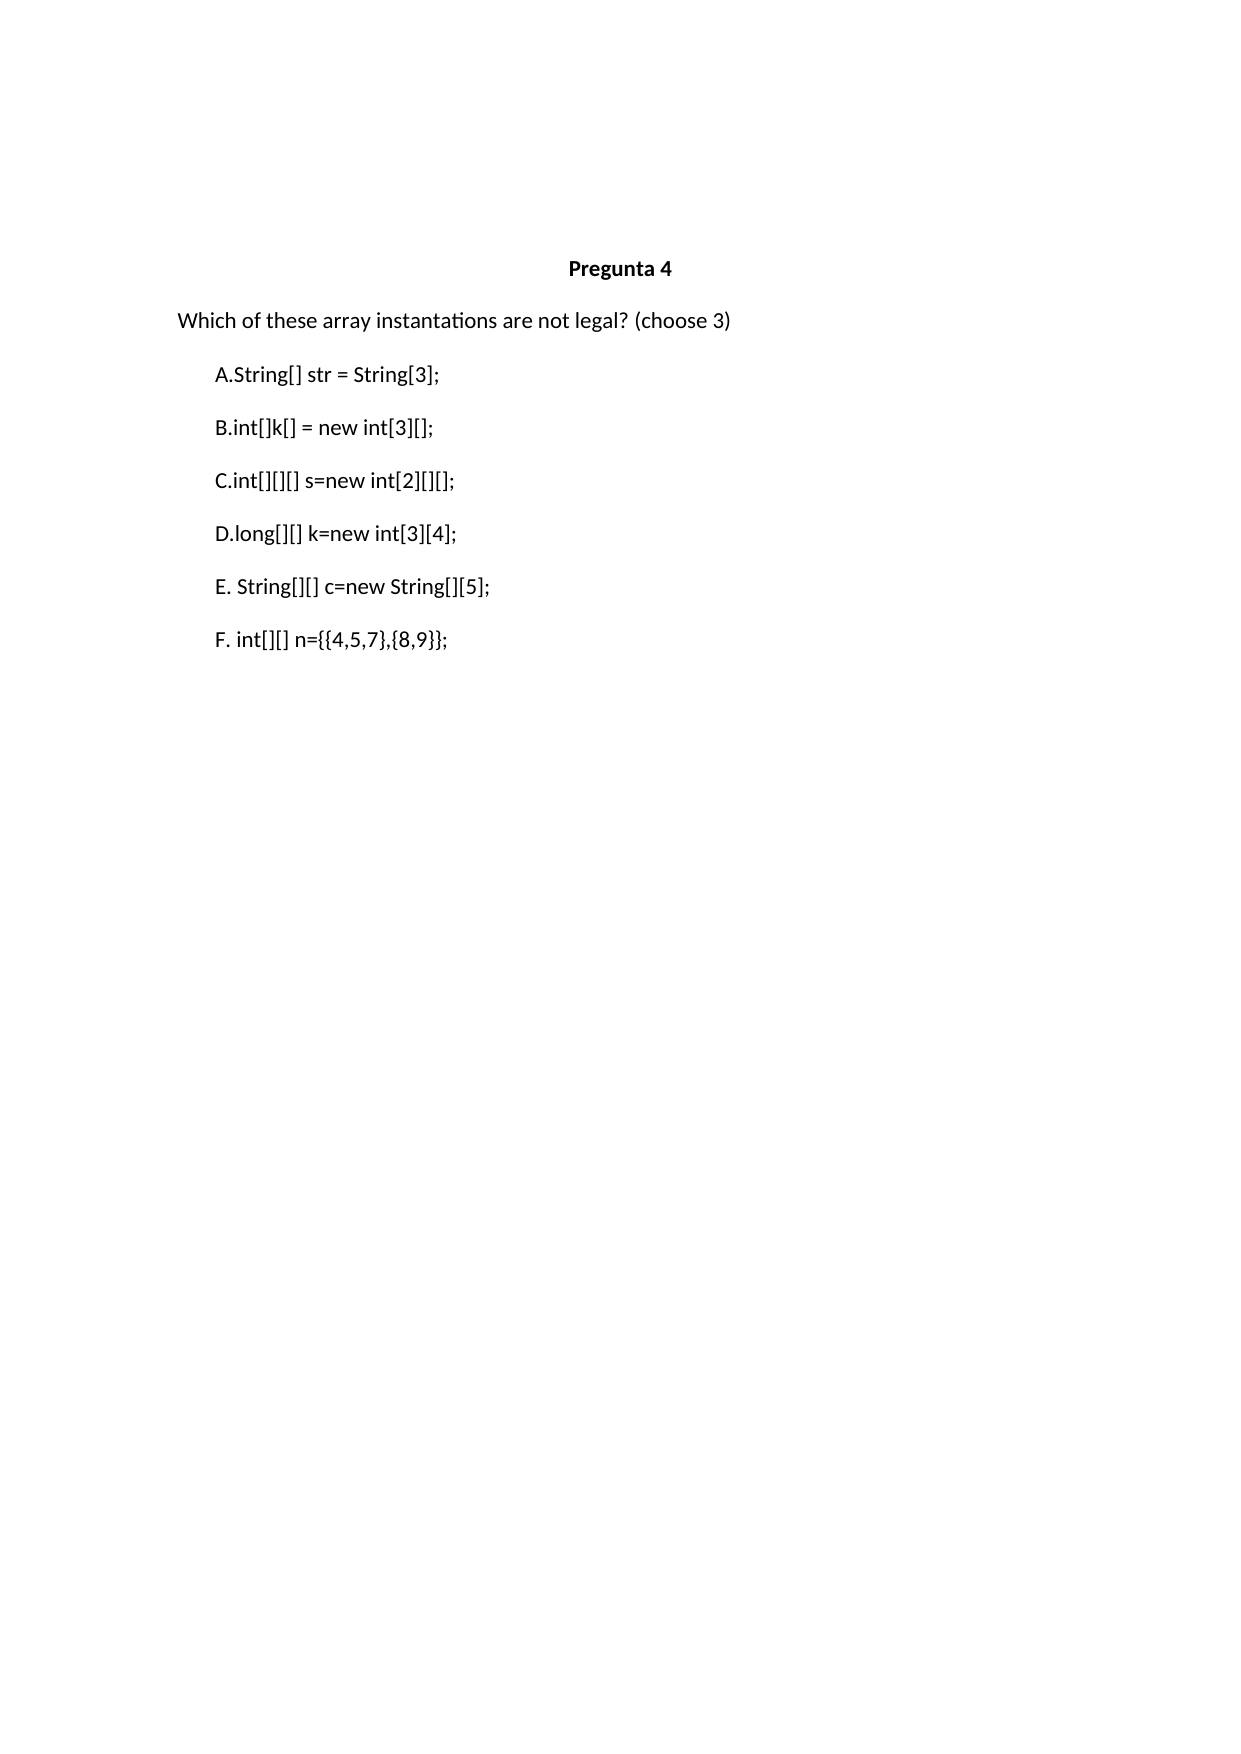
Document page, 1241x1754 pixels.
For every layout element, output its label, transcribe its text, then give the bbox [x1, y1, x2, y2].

text C.int[][][] s=new int[2][][]; [177, 466, 1063, 494]
text A.String[] str = String[3]; [177, 360, 1063, 388]
text Which of these array instantations are not legal? (choose 3) [177, 307, 1063, 335]
text D.long[][] k=new int[3][4]; [177, 519, 1063, 547]
text Pregunta 4 [177, 254, 1063, 282]
text E. String[][] c=new String[][5]; [177, 572, 1063, 600]
text B.int[]k[] = new int[3][]; [177, 413, 1063, 441]
text F. int[][] n={{4,5,7},{8,9}}; [177, 625, 1063, 653]
